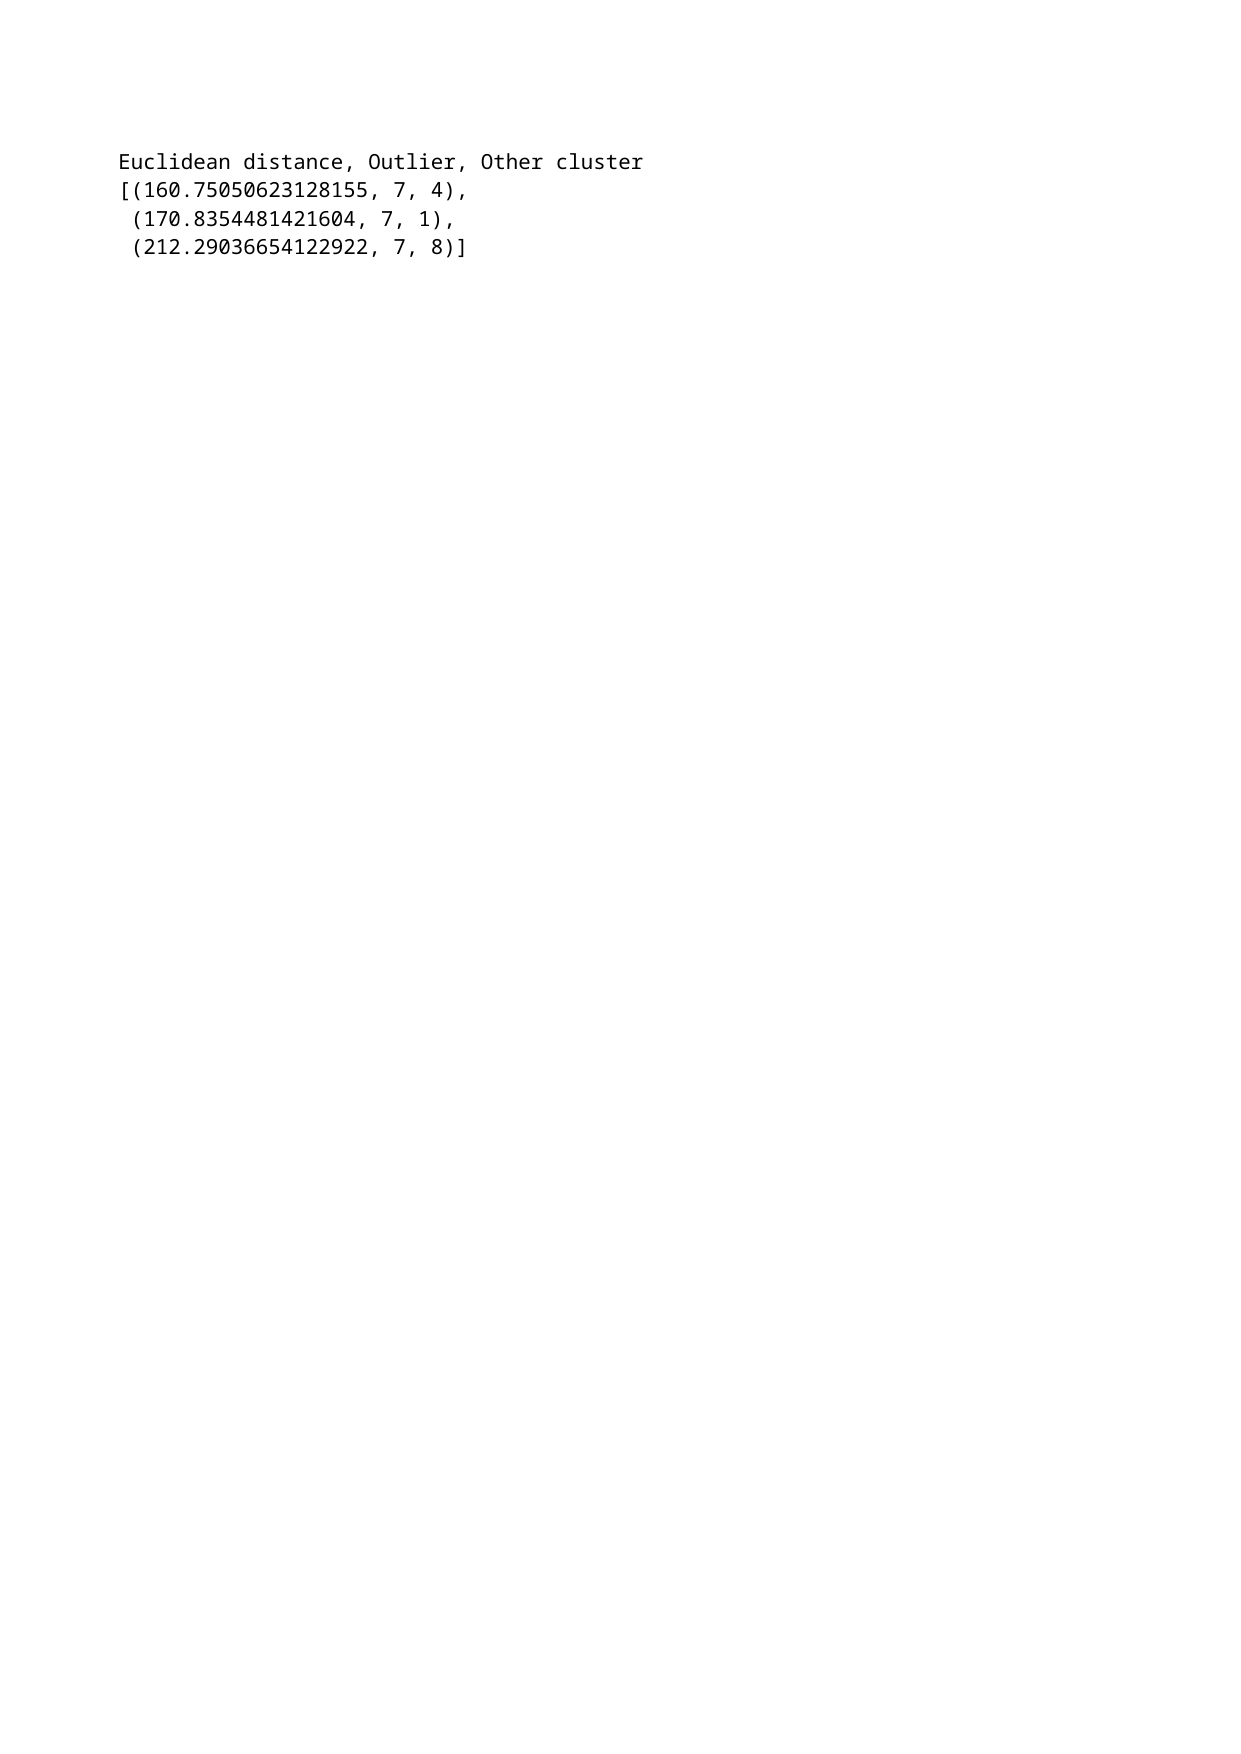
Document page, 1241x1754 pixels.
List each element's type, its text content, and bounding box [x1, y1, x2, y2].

text (212.29036654122922, 7, 8)] [118, 232, 1122, 261]
text (170.8354481421604, 7, 1), [118, 204, 1122, 232]
text Euclidean distance, Outlier, Other cluster [118, 147, 1122, 175]
text [(160.75050623128155, 7, 4), [118, 175, 1122, 204]
